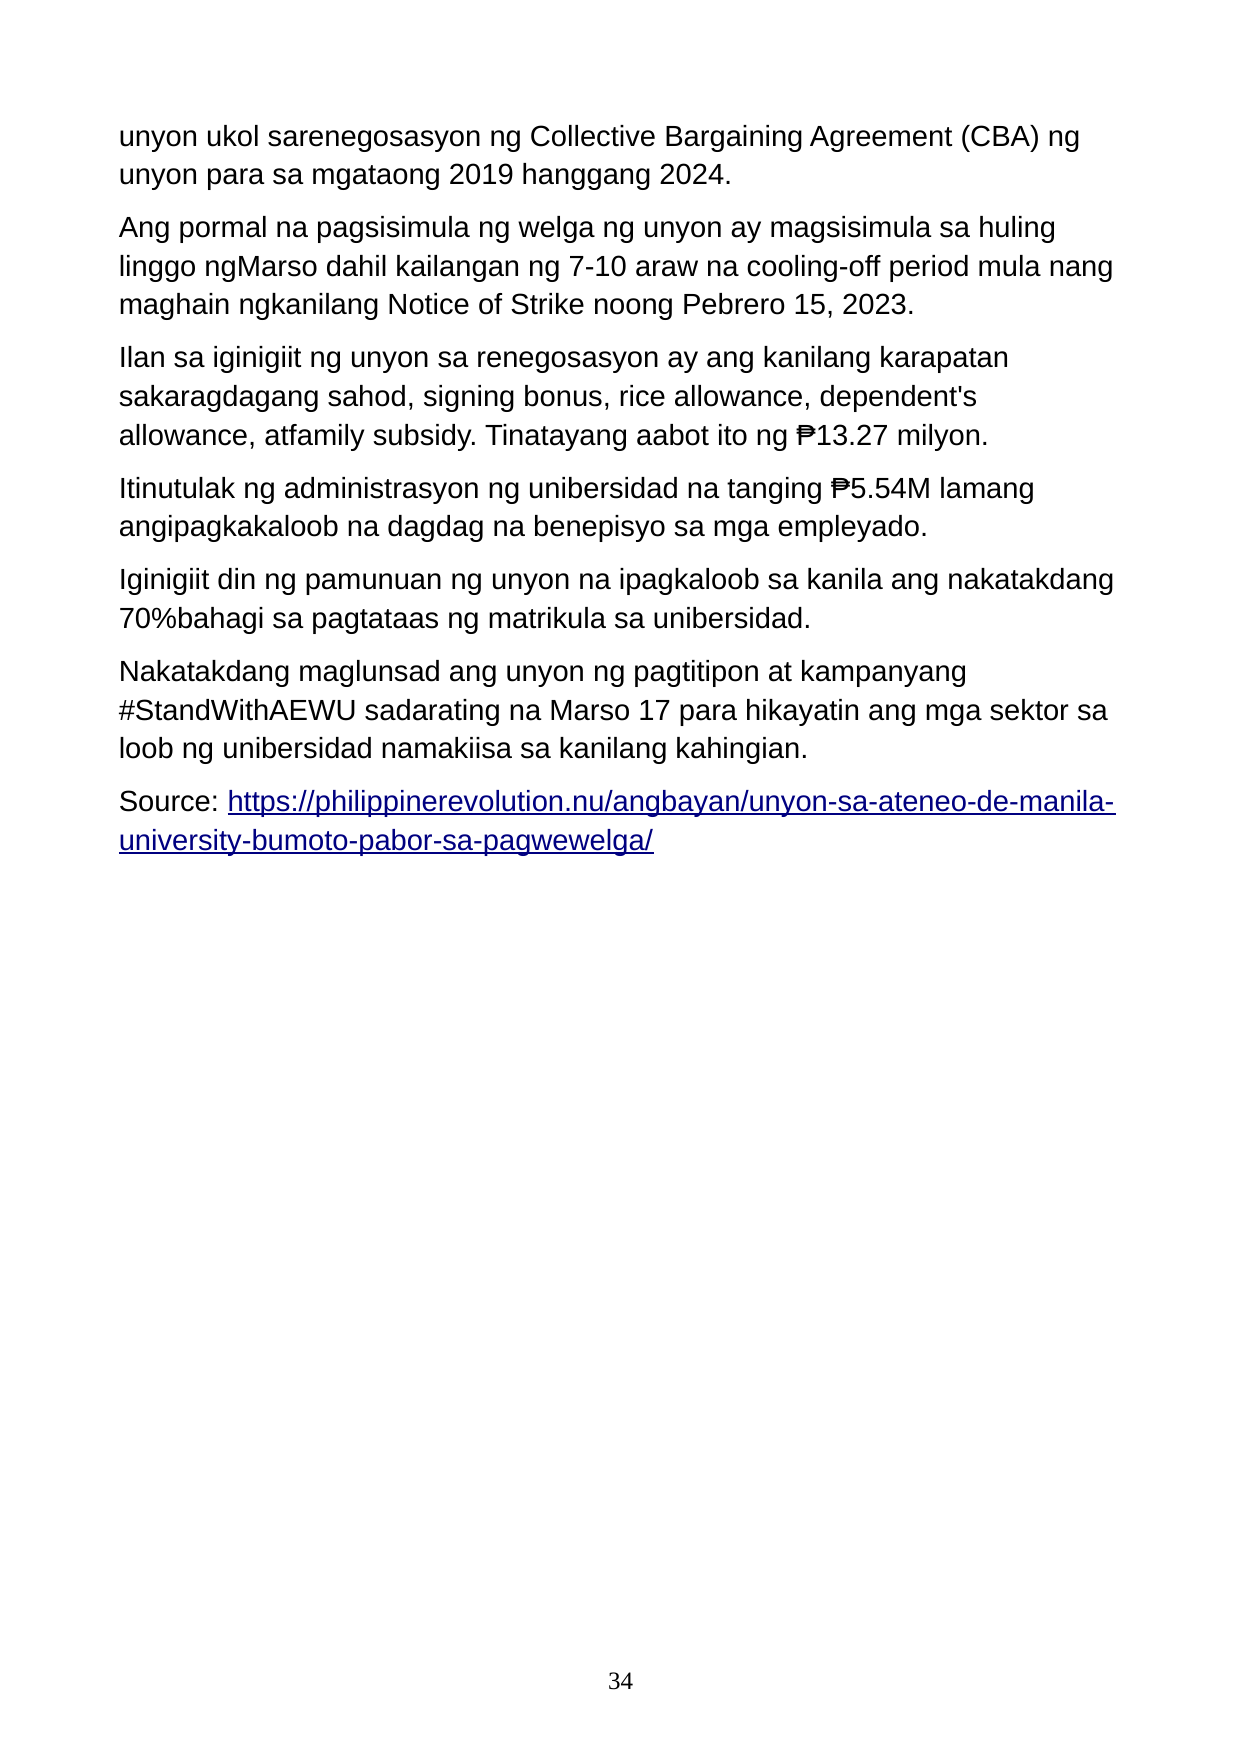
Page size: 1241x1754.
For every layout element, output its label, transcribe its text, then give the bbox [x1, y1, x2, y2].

text Source: https://philippinerevolution.nu/angbayan/unyon-sa-ateneo-de-manila-university-bumoto-pabor-sa-pagwewelga/ [118, 784, 1122, 856]
text Ang pormal na pagsisimula ng welga ng unyon ay magsisimula sa huling linggo ngMarso dahil kailangan ng 7-10 araw na cooling-off period mula nang maghain ngkanilang Notice of Strike noong Pebrero 15, 2023. [118, 210, 1122, 321]
text Iginigiit din ng pamunuan ng unyon na ipagkaloob sa kanila ang nakatakdang 70%bahagi sa pagtataas ng matrikula sa unibersidad. [118, 562, 1122, 634]
text Itinutulak ng administrasyon ng unibersidad na tanging ₱5.54M lamang angipagkakaloob na dagdag na benepisyo sa mga empleyado. [118, 471, 1122, 543]
text Nakatakdang maglunsad ang unyon ng pagtitipon at kampanyang #StandWithAEWU sadarating na Marso 17 para hikayatin ang mga sektor sa loob ng unibersidad namakiisa sa kanilang kahingian. [118, 654, 1122, 764]
text unyon ukol sarenegosasyon ng Collective Bargaining Agreement (CBA) ng unyon para sa mgataong 2019 hanggang 2024. [118, 118, 1122, 191]
text Ilan sa iginigiit ng unyon sa renegosasyon ay ang kanilang karapatan sakaragdagang sahod, signing bonus, rice allowance, dependent's allowance, atfamily subsidy. Tinatayang aabot ito ng ₱13.27 milyon. [118, 340, 1122, 451]
